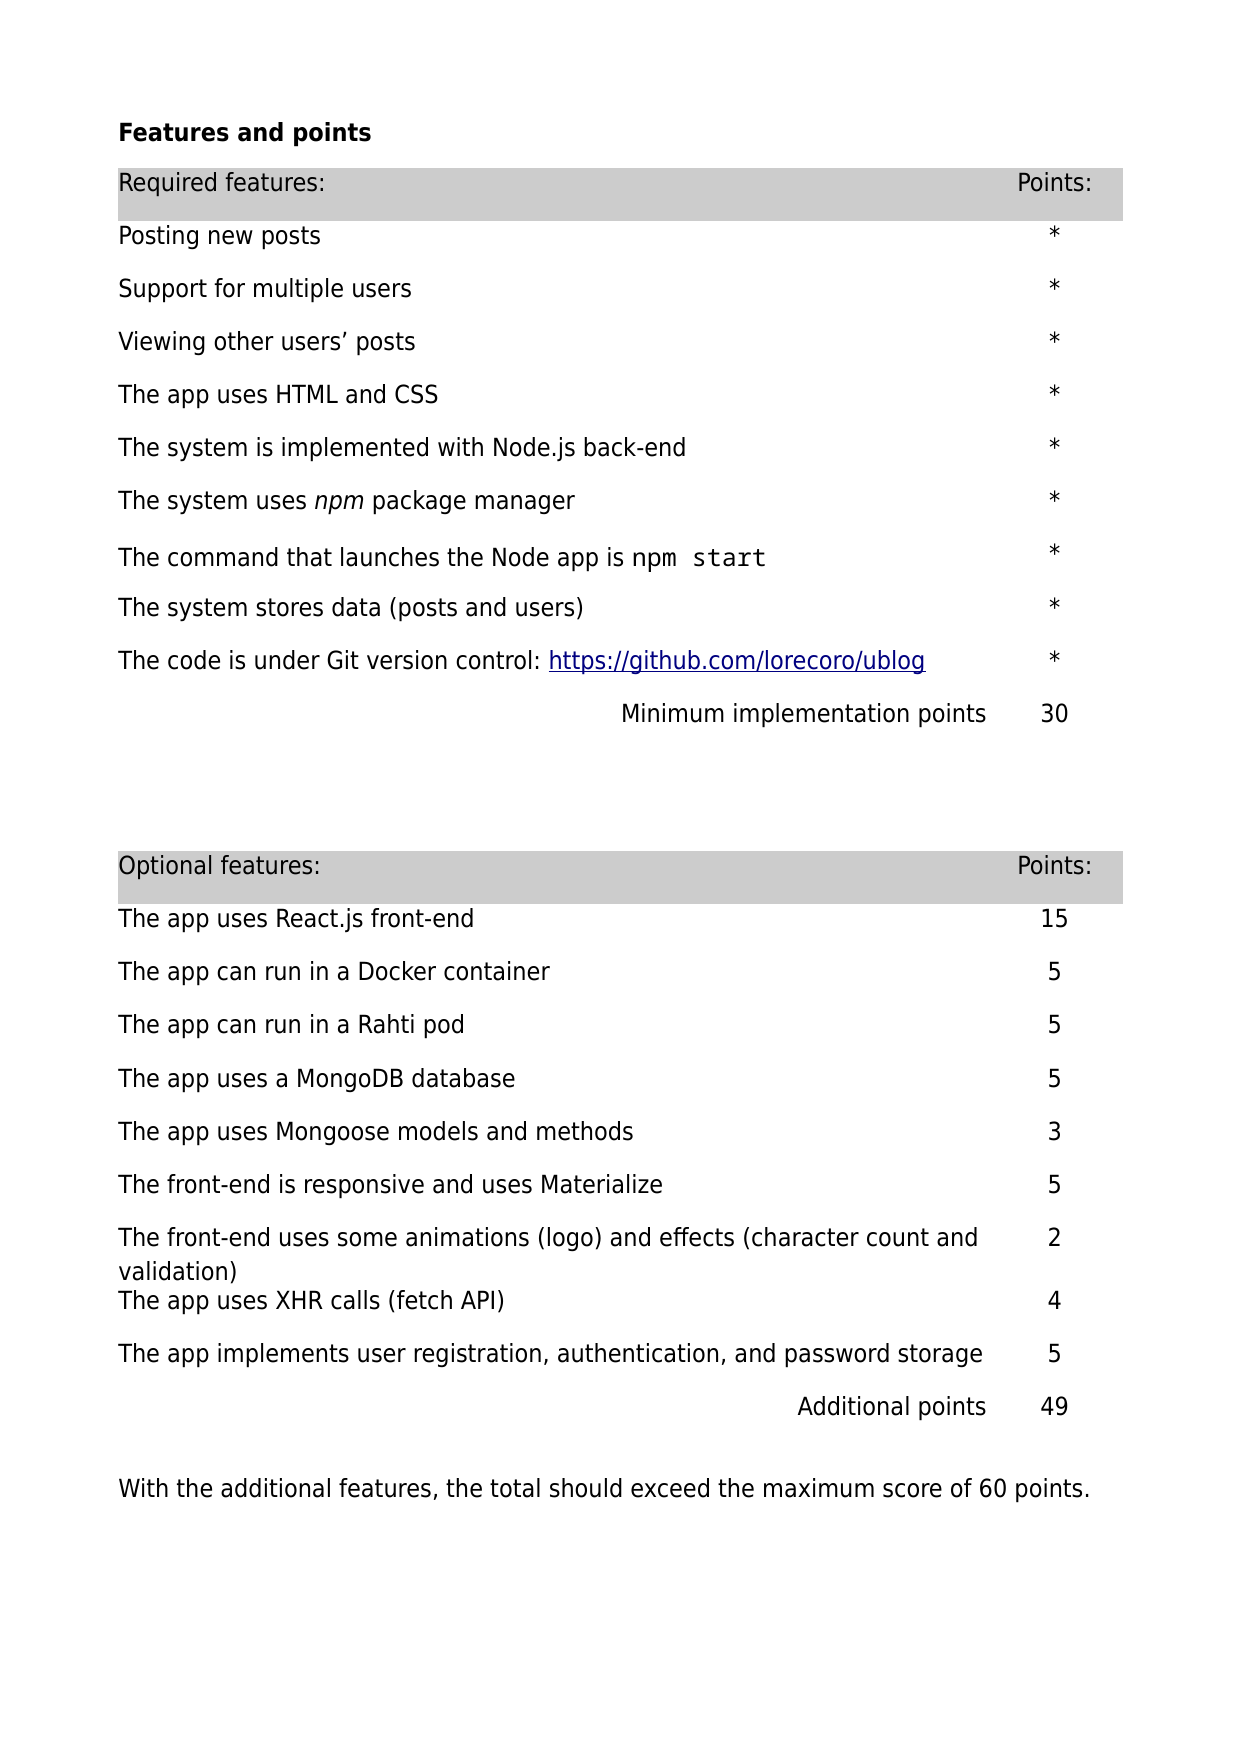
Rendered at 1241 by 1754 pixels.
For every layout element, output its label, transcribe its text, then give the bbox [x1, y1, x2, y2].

table_cell The app uses a MongoDB database [118, 1064, 986, 1117]
table_cell Viewing other users’ posts [118, 327, 986, 380]
table_cell 5 [986, 1339, 1123, 1392]
table_cell The command that launches the Node app is npm start [118, 540, 986, 593]
table_header Required features: [118, 168, 986, 221]
table_cell Minimum implementation points [118, 699, 986, 752]
table_cell The front-end uses some animations (logo) and effects (character count and validation) [118, 1223, 986, 1286]
table_cell The app uses HTML and CSS [118, 380, 986, 433]
table_cell The system is implemented with Node.js back-end [118, 433, 986, 486]
table_cell The app implements user registration, authentication, and password storage [118, 1339, 986, 1392]
table_cell 3 [986, 1117, 1123, 1170]
table_cell The app can run in a Rahti pod [118, 1011, 986, 1064]
text With the additional features, the total should exceed the maximum score of 60 points. [118, 1474, 1122, 1503]
table_cell * [986, 593, 1123, 646]
text Features and points [118, 118, 1122, 147]
table_cell 4 [986, 1286, 1123, 1339]
table_cell * [986, 327, 1123, 380]
table_header Points: [986, 851, 1123, 904]
table_cell Support for multiple users [118, 274, 986, 327]
table_cell The system uses npm package manager [118, 486, 986, 539]
table_cell 30 [986, 699, 1123, 752]
table_cell The code is under Git version control: https://github.com/lorecoro/ublog [118, 646, 986, 699]
table_cell The app uses React.js front-end [118, 904, 986, 957]
table_cell 2 [986, 1223, 1123, 1286]
table_header Points: [986, 168, 1123, 221]
table_cell The app uses XHR calls (fetch API) [118, 1286, 986, 1339]
table_cell * [986, 221, 1123, 274]
table_cell The app uses Mongoose models and methods [118, 1117, 986, 1170]
table_cell * [986, 380, 1123, 433]
table_cell * [986, 646, 1123, 699]
table_cell 5 [986, 1064, 1123, 1117]
table_cell 49 [986, 1392, 1123, 1445]
table_cell 15 [986, 904, 1123, 957]
table_cell The app can run in a Docker container [118, 958, 986, 1011]
table_cell The system stores data (posts and users) [118, 593, 986, 646]
table_cell * [986, 486, 1123, 539]
table_cell 5 [986, 1170, 1123, 1223]
table_header Optional features: [118, 851, 986, 904]
table_cell * [986, 433, 1123, 486]
table_cell Additional points [118, 1392, 986, 1445]
table_cell 5 [986, 958, 1123, 1011]
table_cell The front-end is responsive and uses Materialize [118, 1170, 986, 1223]
table_cell * [986, 274, 1123, 327]
table_cell 5 [986, 1011, 1123, 1064]
table_cell Posting new posts [118, 221, 986, 274]
table_cell * [986, 540, 1123, 593]
